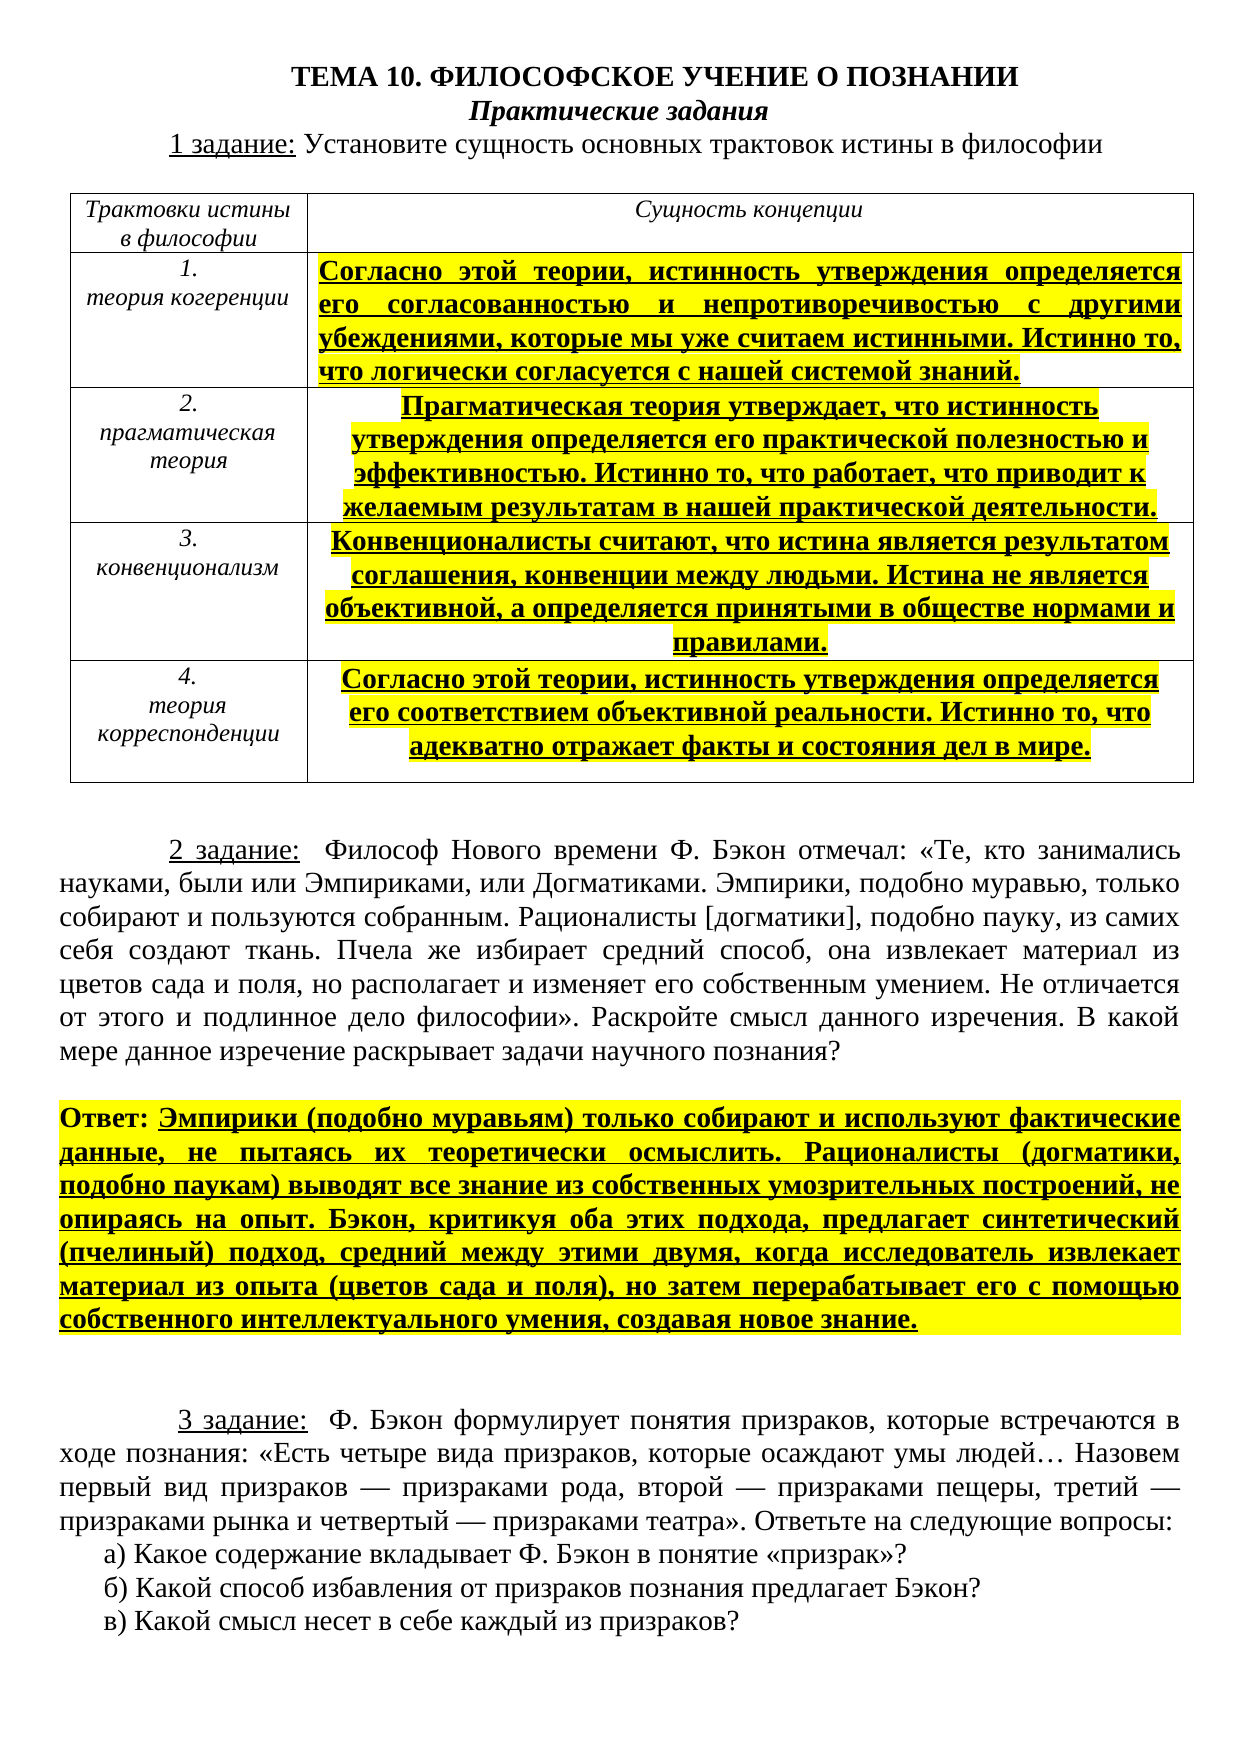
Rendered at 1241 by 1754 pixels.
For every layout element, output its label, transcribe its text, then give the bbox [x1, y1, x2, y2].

text Ответ: Эмпирики (подобно муравьям) только собирают и используют фактические данные, не пытаясь их теоретически осмыслить. Рационалисты (догматики, [59, 1100, 1181, 1163]
text собственного интеллектуального умения, создавая новое знание. [59, 1299, 1181, 1335]
subtitle Практические задания [59, 93, 1181, 126]
table_cell Прагматическая теория утверждает, что истинность утверждения определяется его практической полезностью и эффективностью. Истинно то, что работает, что приводит к желаемым результатам в нашей практической деятельности. [308, 388, 1193, 522]
subtitle ТЕМА 10. ФИЛОСОФСКОЕ УЧЕНИЕ О ПОЗНАНИИ [59, 59, 1192, 93]
text б) Какой способ избавления от призраков познания предлагает Бэкон? [59, 1570, 1181, 1603]
text опираясь на опыт. Бэкон, критикуя оба этих подхода, предлагает синтетический [59, 1198, 1181, 1230]
text 3 задание: Ф. Бэкон формулирует понятия призраков, которые встречаются в ходе познания: «Есть четыре вида призраков, которые осаждают умы людей… Назовем первый вид призраков — призраками рода, второй — призраками пещеры, третий — призраками рынка и четвертый — призраками театра». Ответьте на следующие вопросы: [59, 1402, 1181, 1536]
text материал из опыта (цветов сада и поля), но затем перерабатывает его с помощью [59, 1265, 1181, 1297]
text подобно паукам) выводят все знание из собственных умозрительных построений, не [59, 1164, 1181, 1196]
table_cell Согласно этой теории, истинность утверждения определяется его соответствием объективной реальности. Истинно то, что адекватно отражает факты и состояния дел в мире. [308, 661, 1193, 782]
text а) Какое содержание вкладывает Ф. Бэкон в понятие «призрак»? [59, 1536, 1181, 1570]
text в) Какой смысл несет в себе каждый из призраков? [59, 1603, 1181, 1637]
table_cell Согласно этой теории, истинность утверждения определяется его согласованностью и непротиворечивостью с другими убеждениями, которые мы уже считаем истинными. Истинно то, что логически согласуется с нашей системой знаний. [308, 253, 1193, 387]
table_cell 4. теория корреспонденции [71, 661, 307, 782]
table_cell 3. конвенционализм [71, 523, 307, 660]
text 2 задание: Философ Нового времени Ф. Бэкон отмечал: «Те, кто занимались науками, были или Эмпириками, или Догматиками. Эмпирики, подобно муравью, только собирают и пользуются собранным. Рационалисты [догматики], подобно пауку, из самих себя создают ткань. Пчела же избирает средний способ, она извлекает материал из цветов сада и поля, но располагает и изменяет его собственным умением. Не отличается от этого и подлинное дело философии». Раскройте смысл данного изречения. В какой мере данное изречение раскрывает задачи научного познания? [59, 832, 1181, 1067]
table_cell Конвенционалисты считают, что истина является результатом соглашения, конвенции между людьми. Истина не является объективной, а определяется принятыми в обществе нормами и правилами. [308, 523, 1193, 660]
table_cell 1. теория когеренции [71, 253, 307, 387]
text (пчелиный) подход, средний между этими двумя, когда исследователь извлекает [59, 1231, 1181, 1263]
table_header Сущность концепции [308, 194, 1193, 252]
table_header Трактовки истины в философии [71, 194, 307, 252]
text 1 задание: Установите сущность основных трактовок истины в философии [59, 126, 1181, 160]
table_cell 2. прагматическая теория [71, 388, 307, 522]
